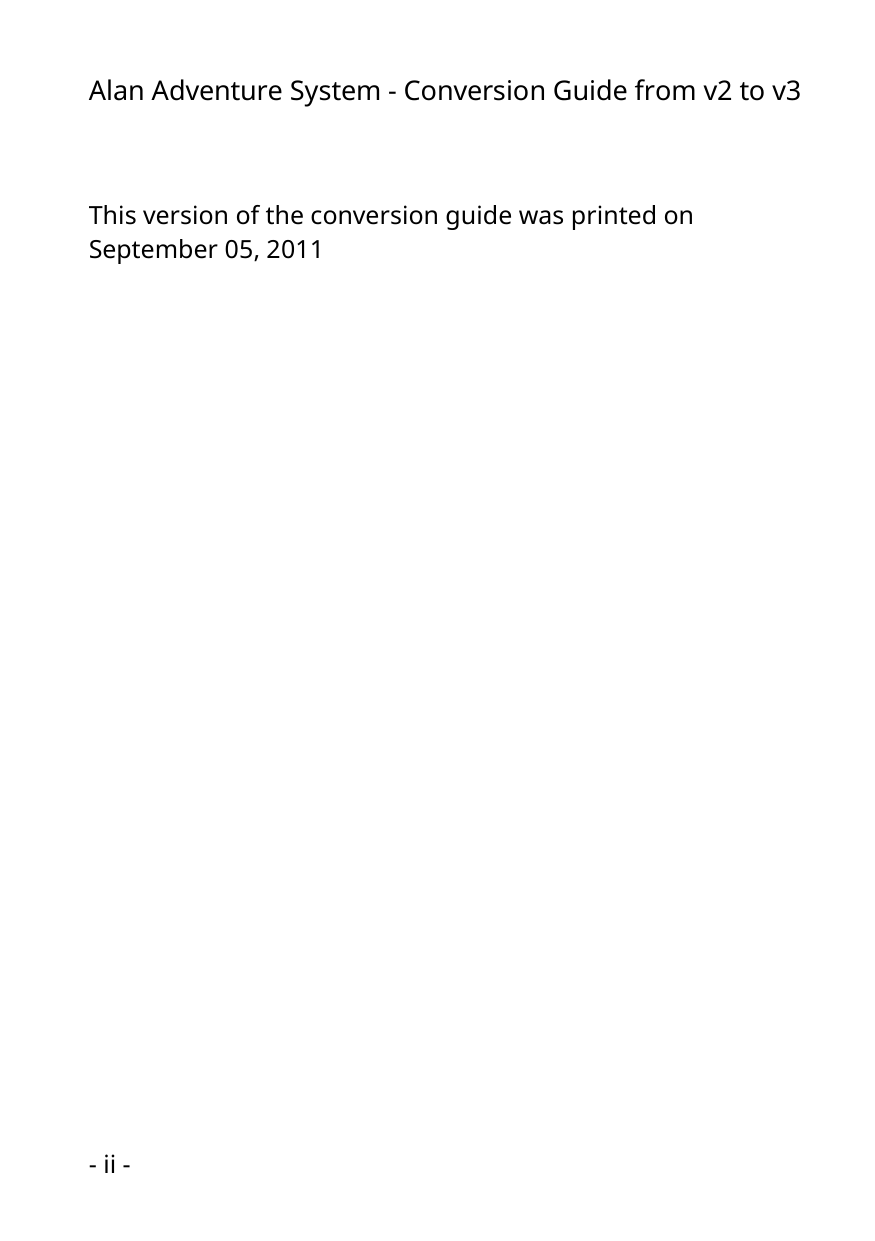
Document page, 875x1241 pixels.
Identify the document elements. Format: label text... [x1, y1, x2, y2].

text This version of the conversion guide was printed on September 05, 2011 [88, 198, 815, 266]
